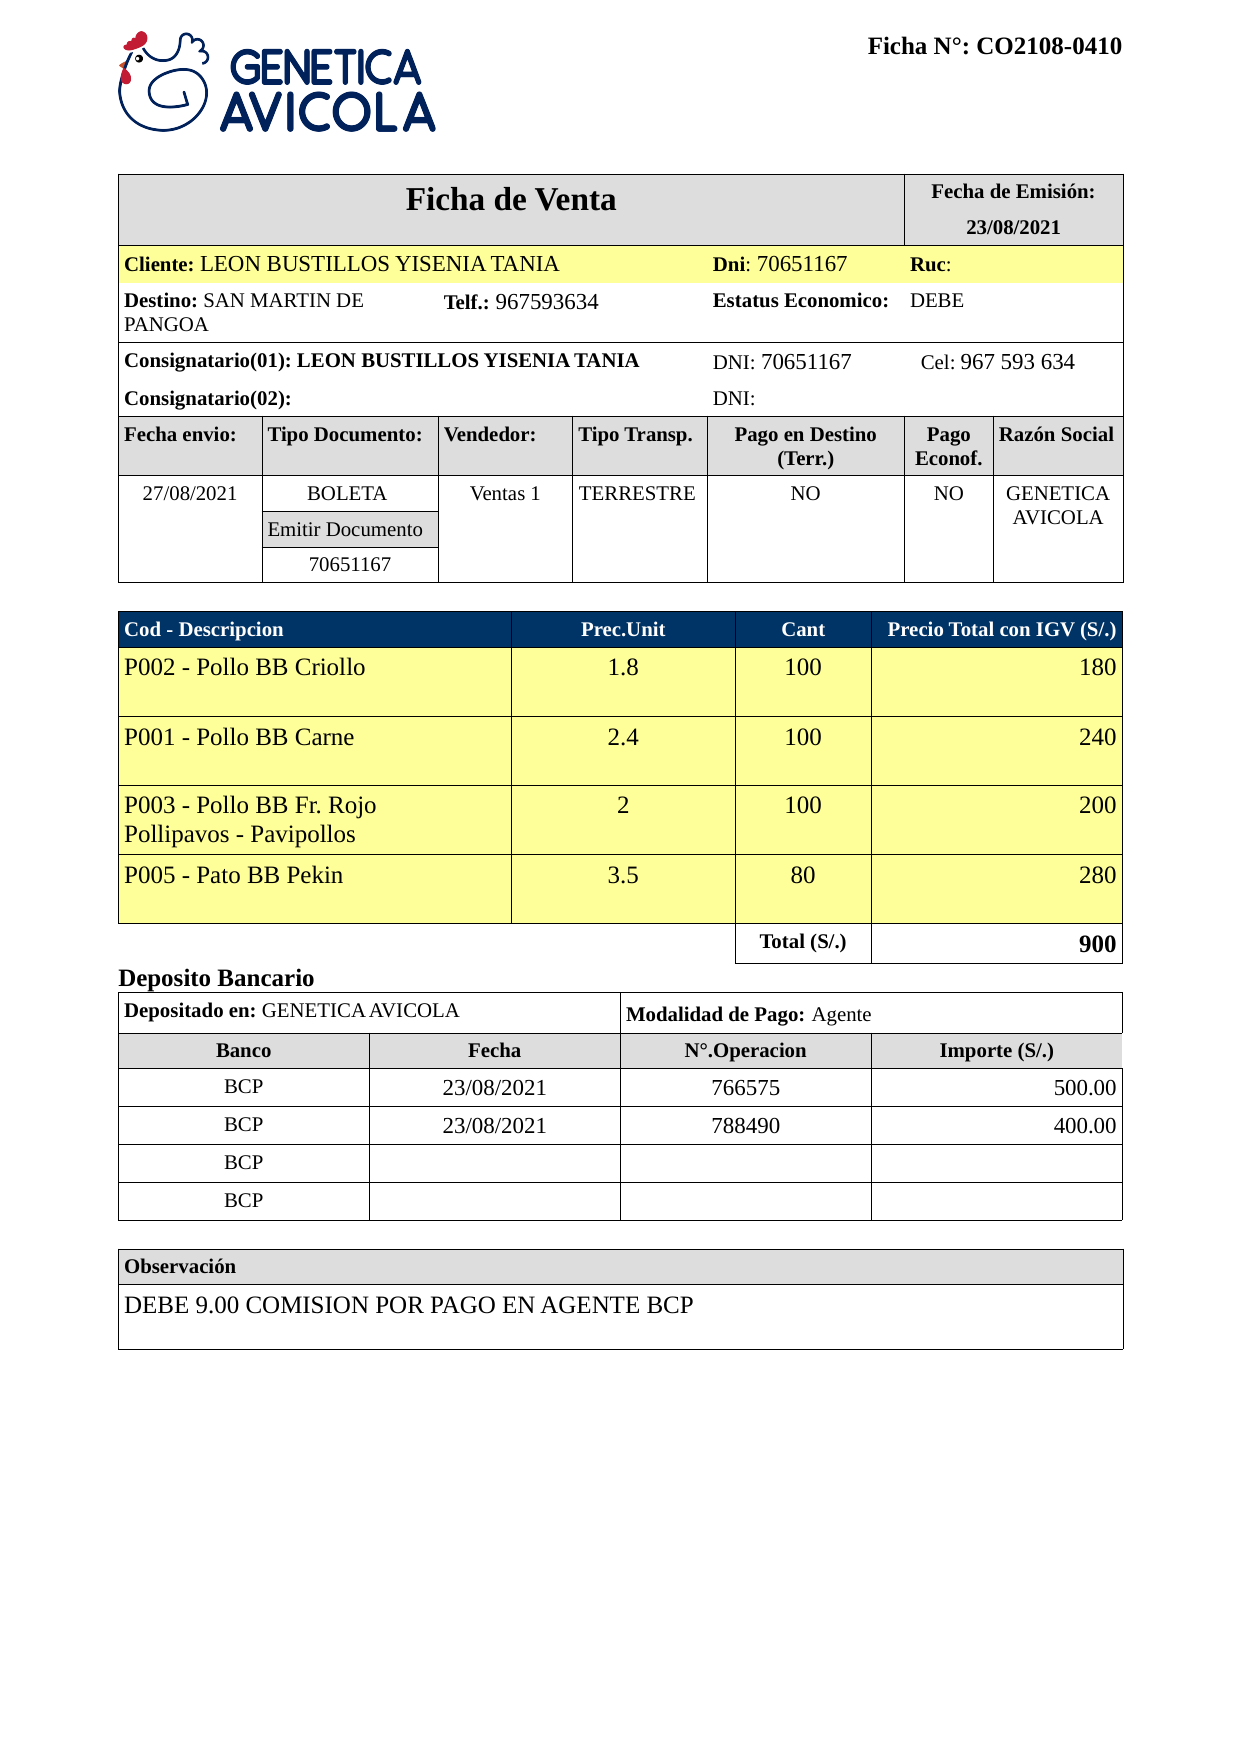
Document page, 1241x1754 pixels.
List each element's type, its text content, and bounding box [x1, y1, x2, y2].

table_cell 900 [872, 924, 1122, 963]
table_header Cod - Descripcion [119, 612, 511, 647]
table_cell P003 - Pollo BB Fr. Rojo Pollipavos - Pavipollos [119, 786, 511, 854]
table_cell 23/08/2021 [370, 1107, 620, 1144]
table_cell Pago en Destino (Terr.) [708, 417, 904, 475]
table_cell N°.Operacion [621, 1034, 871, 1068]
table_cell Destino: SAN MARTIN DE PANGOA [119, 283, 438, 342]
table_cell P001 - Pollo BB Carne [119, 717, 511, 785]
table_cell 500.00 [872, 1069, 1122, 1106]
table_cell DEBE [904, 283, 1123, 342]
table_cell 180 [872, 648, 1122, 716]
table_cell Fecha [370, 1034, 620, 1068]
table_cell BCP [119, 1069, 369, 1106]
table_cell [370, 1145, 620, 1182]
table_cell 23/08/2021 [370, 1069, 620, 1106]
table_cell [621, 1183, 871, 1220]
table_cell 766575 [621, 1069, 871, 1106]
table_cell 100 [736, 786, 871, 854]
table_cell BCP [119, 1183, 369, 1220]
table_cell Fecha envio: [119, 417, 262, 475]
table_cell Consignatario(01): LEON BUSTILLOS YISENIA TANIA [119, 343, 707, 380]
table_header Modalidad de Pago: Agente [621, 993, 1122, 1032]
table_header Depositado en: GENETICA AVICOLA [119, 993, 620, 1032]
table_cell Consignatario(02): [119, 380, 707, 416]
table_header Cant [736, 612, 871, 647]
table_cell Vendedor: [439, 417, 572, 475]
table_cell 400.00 [872, 1107, 1122, 1144]
table_cell Razón Social [994, 417, 1123, 475]
table_cell 240 [872, 717, 1122, 785]
table_cell [511, 924, 735, 963]
table_cell 200 [872, 786, 1122, 854]
table_cell DNI: [707, 380, 1123, 416]
table_cell 2 [512, 786, 735, 854]
table_cell 100 [736, 717, 871, 785]
table_cell 70651167 [263, 548, 438, 582]
table_header Fecha de Emisión: [905, 175, 1123, 209]
table_cell P002 - Pollo BB Criollo [119, 648, 511, 716]
table_cell Estatus Economico: [707, 283, 904, 342]
table_cell Cel: 967 593 634 [915, 343, 1123, 380]
table_cell 1.8 [512, 648, 735, 716]
picture [118, 31, 436, 132]
table_cell Tipo Transp. [573, 417, 707, 475]
table_cell [872, 1145, 1122, 1182]
table_cell Tipo Documento: [263, 417, 438, 475]
table_cell 280 [872, 855, 1122, 923]
table_cell Importe (S/.) [872, 1034, 1122, 1068]
table_cell NO [905, 476, 993, 582]
table_cell P005 - Pato BB Pekin [119, 855, 511, 923]
table_cell NO [708, 476, 904, 582]
table_cell [370, 1183, 620, 1220]
table_header Observación [119, 1250, 1123, 1284]
table_header Ficha de Venta [119, 175, 904, 245]
table_cell 2.4 [512, 717, 735, 785]
table_cell BCP [119, 1107, 369, 1144]
table_cell Cliente: LEON BUSTILLOS YISENIA TANIA [119, 246, 707, 283]
table_cell [872, 1183, 1122, 1220]
table_cell BCP [119, 1145, 369, 1182]
table_cell Pago Econof. [905, 417, 993, 475]
text Deposito Bancario [118, 963, 1122, 992]
table_cell Emitir Documento [263, 512, 438, 547]
table_cell 27/08/2021 [119, 476, 262, 582]
table_cell [118, 924, 511, 963]
table_cell 100 [736, 648, 871, 716]
table_cell [621, 1145, 871, 1182]
table_cell 80 [736, 855, 871, 923]
table_cell 788490 [621, 1107, 871, 1144]
table_cell Ruc: [904, 246, 1123, 283]
table_header Precio Total con IGV (S/.) [872, 612, 1122, 647]
table_cell Banco [119, 1034, 369, 1068]
table_cell TERRESTRE [573, 476, 707, 582]
table_cell Dni: 70651167 [707, 246, 904, 283]
table_cell DNI: 70651167 [707, 343, 915, 380]
table_cell 3.5 [512, 855, 735, 923]
table_header Prec.Unit [512, 612, 735, 647]
table_cell Total (S/.) [736, 924, 871, 963]
table_cell DEBE 9.00 COMISION POR PAGO EN AGENTE BCP [119, 1285, 1123, 1348]
table_cell GENETICA AVICOLA [994, 476, 1123, 582]
table_cell Ventas 1 [439, 476, 572, 582]
table_cell 23/08/2021 [905, 209, 1123, 245]
table_cell BOLETA [263, 476, 438, 511]
table_cell Telf.: 967593634 [438, 283, 707, 342]
